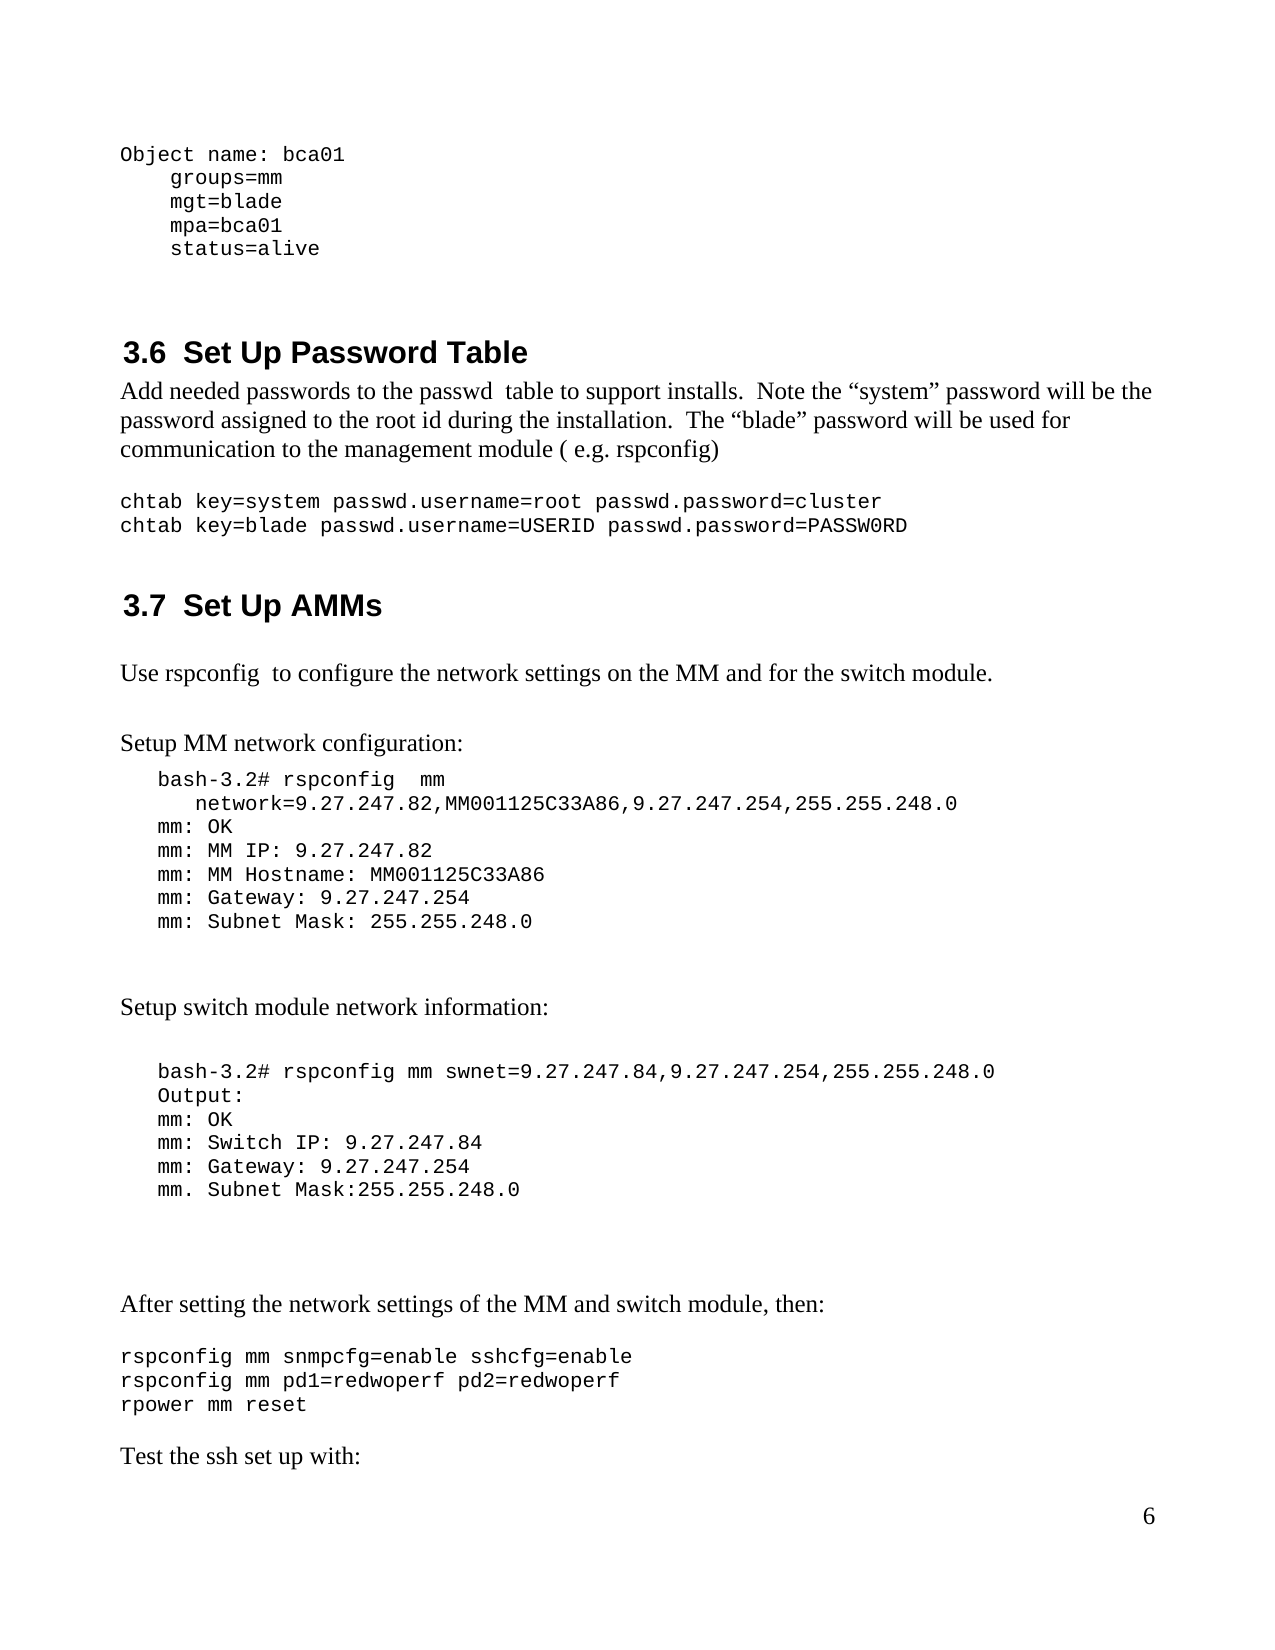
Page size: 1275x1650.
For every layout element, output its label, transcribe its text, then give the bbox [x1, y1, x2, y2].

text Setup MM network configuration: [120, 728, 1155, 757]
text mm: Subnet Mask: 255.255.248.0 [157, 911, 1155, 935]
text After setting the network settings of the MM and switch module, then: [120, 1289, 1155, 1318]
text status=alive [120, 238, 1155, 262]
text mm: Switch IP: 9.27.247.84 [157, 1132, 1155, 1156]
text mm. Subnet Mask:255.255.248.0 [157, 1179, 1155, 1203]
text Test the ssh set up with: [120, 1441, 1155, 1470]
text mm: OK [157, 1108, 1155, 1132]
text mm: Gateway: 9.27.247.254 [157, 887, 1155, 911]
text bash-3.2# rspconfig mm network=9.27.247.82,MM001125C33A86,9.27.247.254,255.255.248.0 [157, 769, 1155, 816]
text Output: [157, 1085, 1155, 1108]
text mm: MM IP: 9.27.247.82 [157, 840, 1155, 864]
text mm: OK [157, 816, 1155, 840]
text Add needed passwords to the passwd table to support installs. Note the “system” password will be the password assigned to the root id during the installation. The “blade” password will be used for communication to the management module ( e.g. rspconfig) [120, 376, 1155, 463]
text chtab key=system passwd.username=root passwd.password=cluster [120, 491, 1155, 515]
text Object name: bca01 [120, 144, 1155, 167]
text mpa=bca01 [120, 214, 1155, 238]
text Use rspconfig to configure the network settings on the MM and for the switch module. [120, 658, 1155, 687]
text groups=mm [120, 167, 1155, 191]
text rspconfig mm snmpcfg=enable sshcfg=enable [120, 1347, 1155, 1370]
text rspconfig mm pd1=redwoperf pd2=redwoperf [120, 1370, 1155, 1394]
text mgt=blade [120, 191, 1155, 214]
text mm: Gateway: 9.27.247.254 [157, 1156, 1155, 1179]
text mm: MM Hostname: MM001125C33A86 [157, 864, 1155, 887]
text Setup switch module network information: [120, 992, 1155, 1020]
subtitle Set Up AMMs [123, 587, 1155, 623]
text chtab key=blade passwd.username=USERID passwd.password=PASSW0RD [120, 515, 1155, 539]
subtitle Set Up Password Table [123, 334, 1155, 370]
text bash-3.2# rspconfig mm swnet=9.27.247.84,9.27.247.254,255.255.248.0 [157, 1061, 1155, 1085]
text rpower mm reset [120, 1394, 1155, 1417]
